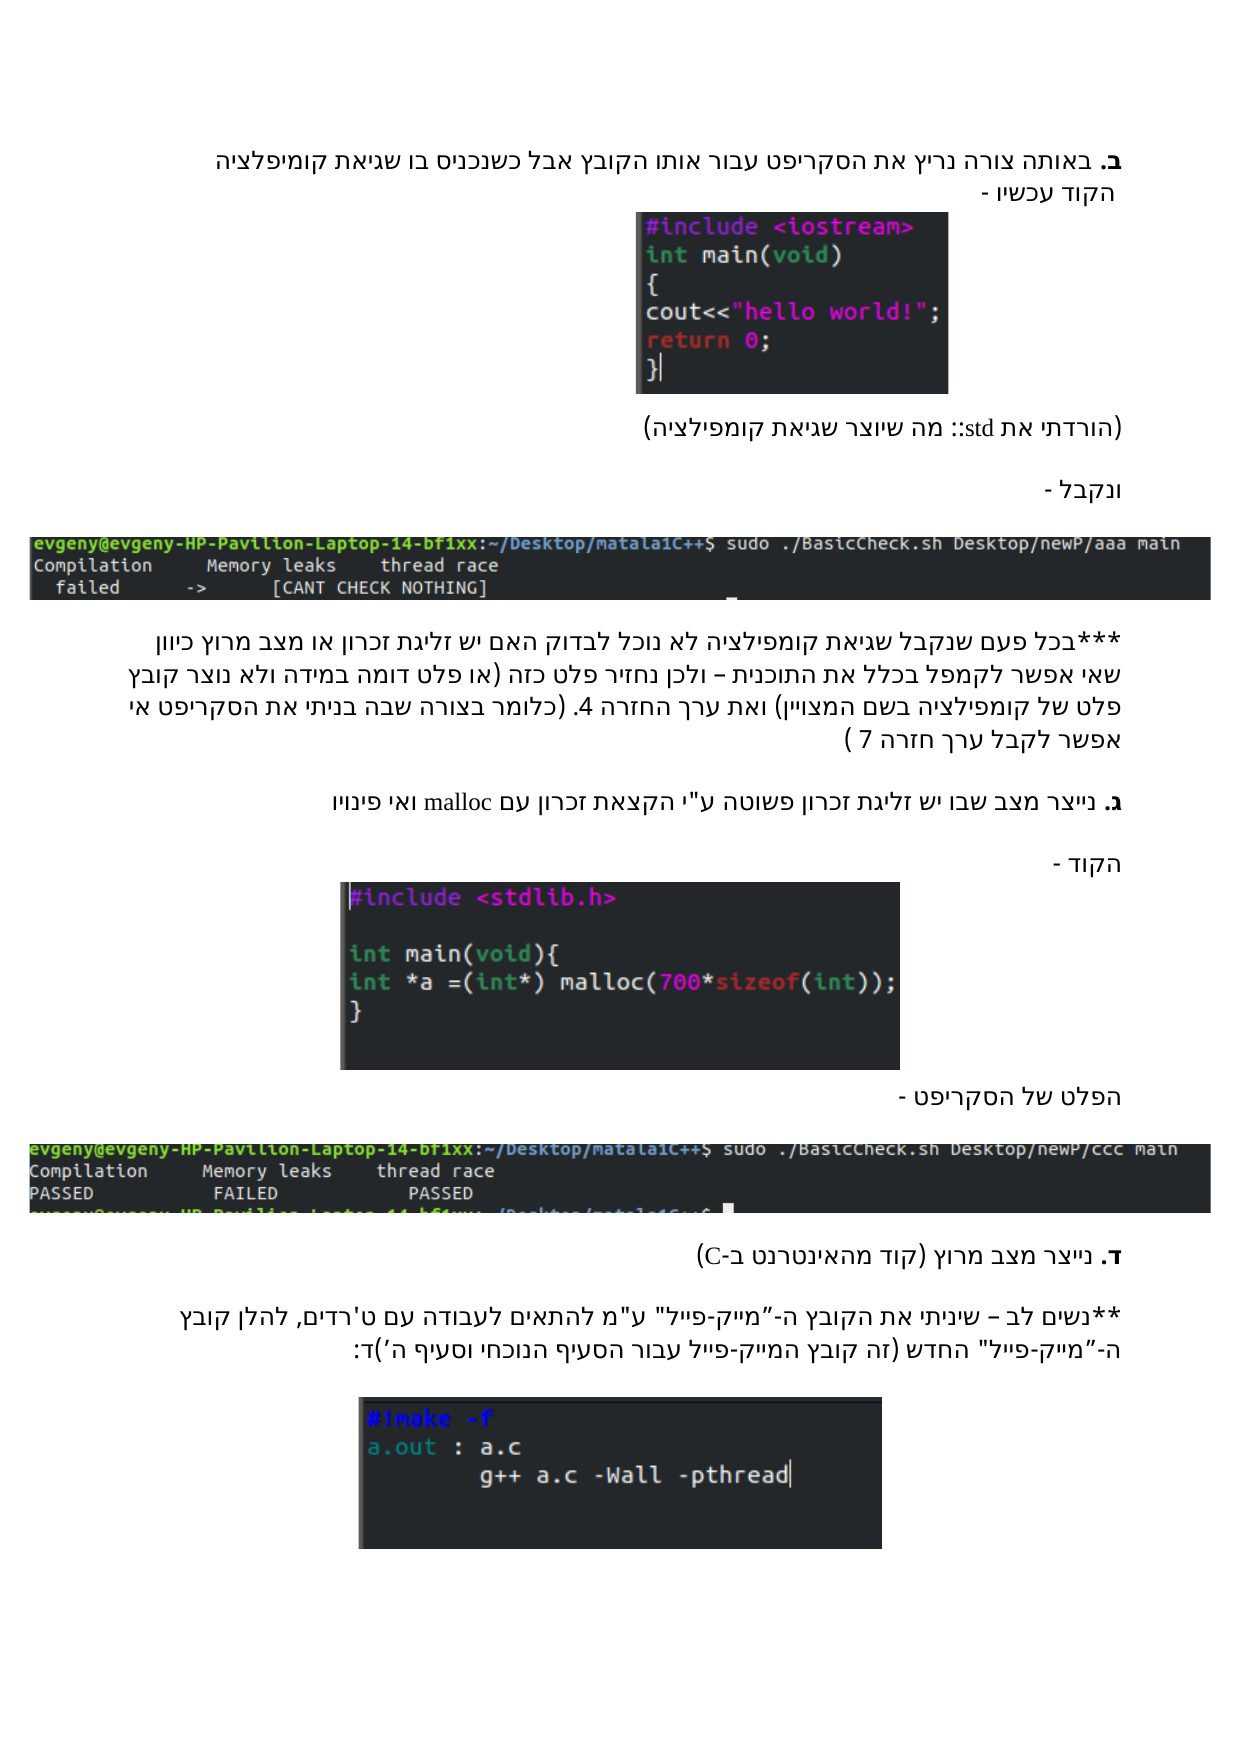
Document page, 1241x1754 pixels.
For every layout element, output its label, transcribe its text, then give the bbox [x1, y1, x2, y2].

text הקוד - [118, 849, 1122, 882]
text ג. נייצר מצב שבו יש זליגת זכרון פשוטה ע"י הקצאת זכרון עם malloc ואי פינויו [118, 787, 1122, 821]
text הפלט של הסקריפט - [118, 1083, 1122, 1116]
text הקוד עכשיו - [118, 179, 1122, 212]
text (הורדתי את std:: מה שיוצר שגיאת קומפילציה) [118, 413, 1122, 447]
text ***בכל פעם שנקבל שגיאת קומפילציה לא נוכל לבדוק האם יש זליגת זכרון או מצב מרוץ כיוון שאי אפשר לקמפל בכלל את התוכנית – ולכן נחזיר פלט כזה (או פלט דומה במידה ולא נוצר קובץ פלט של קומפילציה בשם המצויין) ואת ערך החזרה 4. (כלומר בצורה שבה בניתי את הסקריפט אי אפשר לקבל ערך חזרה 7 ) [118, 628, 1122, 758]
picture [340, 882, 900, 1070]
text ד. נייצר מצב מרוץ (קוד מהאינטרנט ב-C) [118, 1241, 1122, 1274]
picture [358, 1397, 882, 1549]
text **נשים לב – שיניתי את הקובץ ה-”מייק-פייל" ע"מ להתאים לעבודה עם ט'רדים, להלן קובץ ה-”מייק-פייל" החדש (זה קובץ המייק-פייל עבור הסעיף הנוכחי וסעיף ה’)ד: [118, 1303, 1122, 1368]
picture [29, 1144, 1211, 1213]
picture [635, 212, 949, 394]
text ונקבל - [118, 476, 1122, 508]
text ב. באותה צורה נריץ את הסקריפט עבור אותו הקובץ אבל כשנכניס בו שגיאת קומיפלציה [118, 147, 1122, 179]
picture [29, 537, 1211, 600]
